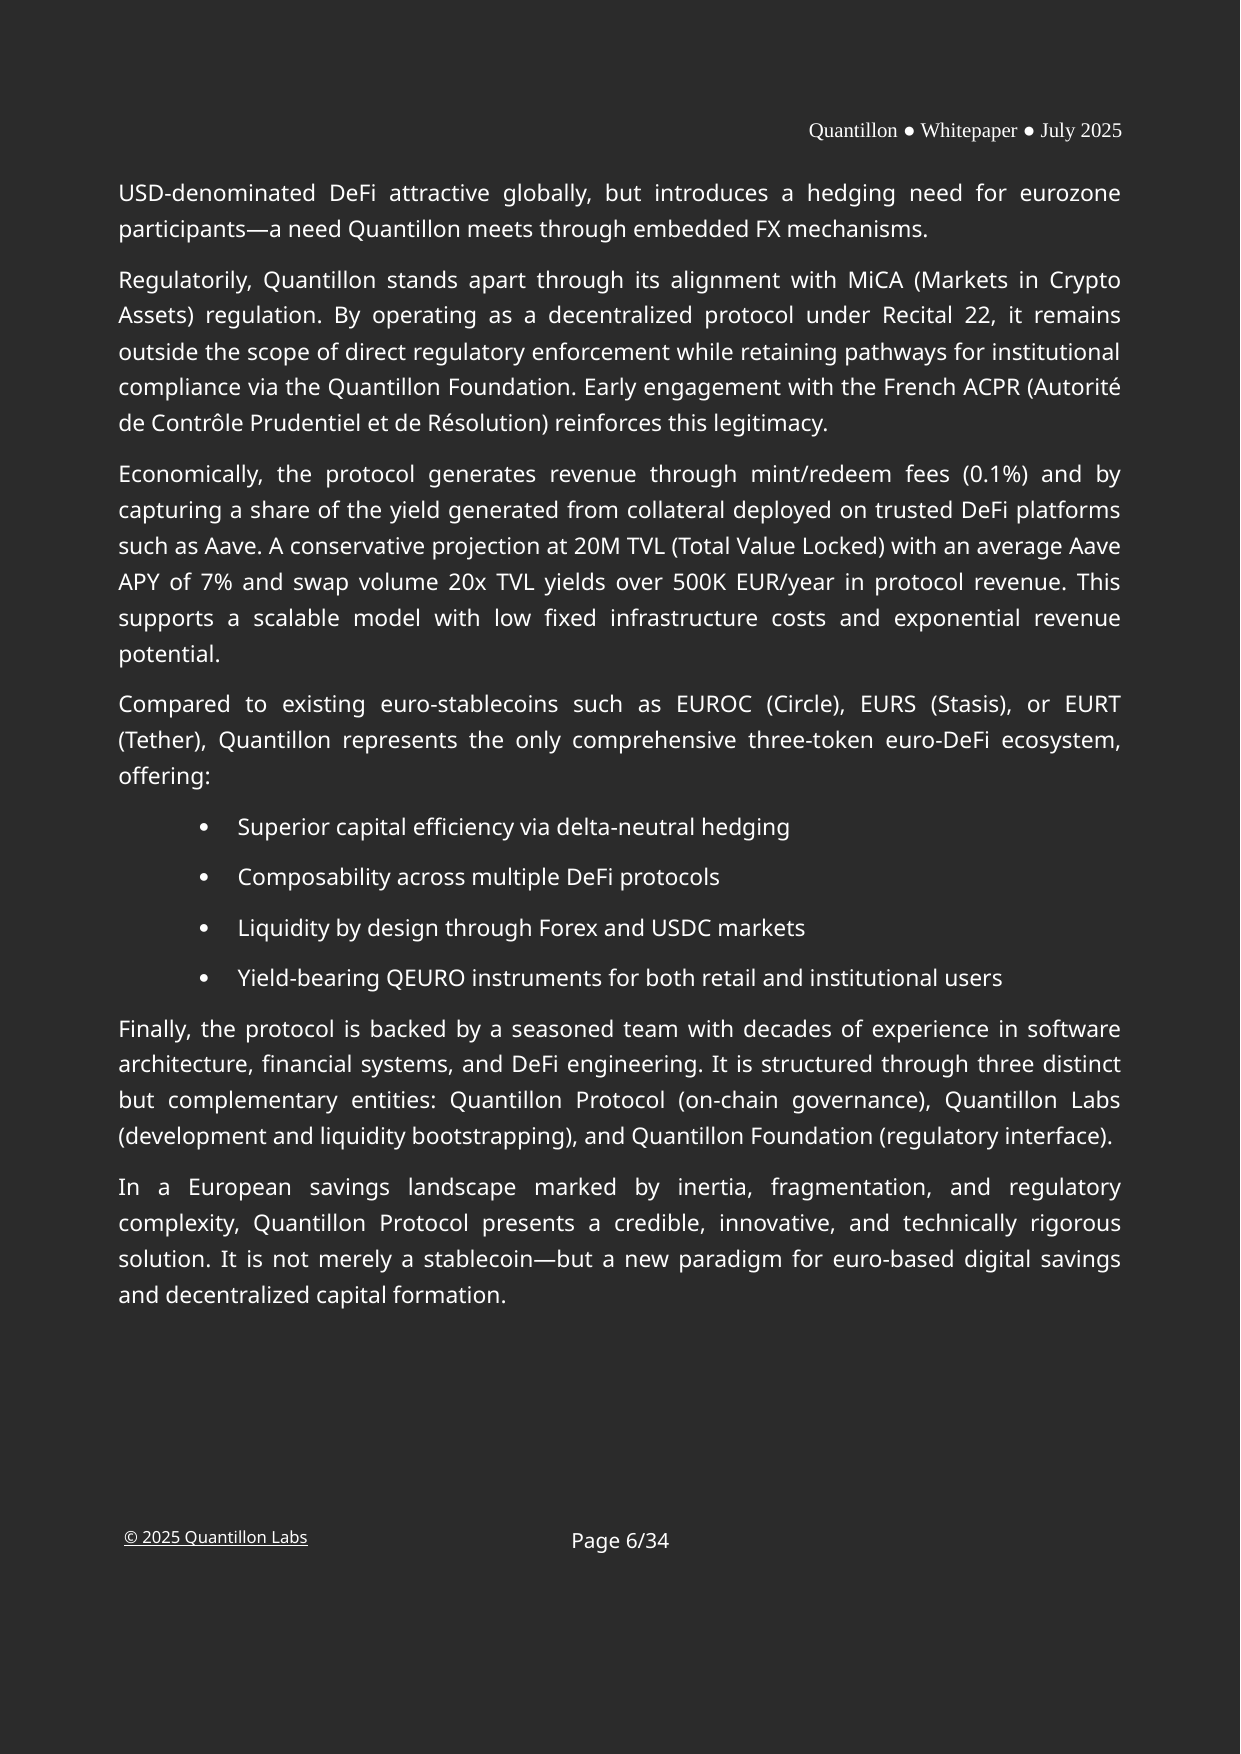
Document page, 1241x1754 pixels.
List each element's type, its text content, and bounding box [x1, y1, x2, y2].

list Liquidity by design through Forex and USDC markets [200, 911, 1122, 943]
text Finally, the protocol is backed by a seasoned team with decades of experience in software architecture, financial systems, and DeFi engineering. It is structured through three distinct but complementary entities: Quantillon Protocol (on-chain governance), Quantillon Labs (development and liquidity bootstrapping), and Quantillon Foundation (regulatory interface). [118, 1012, 1122, 1152]
list Yield-bearing QEURO instruments for both retail and institutional users [200, 962, 1122, 993]
text Regulatorily, Quantillon stands apart through its alignment with MiCA (Markets in Crypto Assets) regulation. By operating as a decentralized protocol under Recital 22, it remains outside the scope of direct regulatory enforcement while retaining pathways for institutional compliance via the Quantillon Foundation. Early engagement with the French ACPR (Autorité de Contrôle Prudentiel et de Résolution) reinforces this legitimacy. [118, 263, 1122, 438]
text Compared to existing euro-stablecoins such as EUROC (Circle), EURS (Stasis), or EURT (Tether), Quantillon represents the only comprehensive three-token euro-DeFi ecosystem, offering: [118, 688, 1122, 791]
list Superior capital efficiency via delta-neutral hedging [200, 810, 1122, 842]
text USD-denominated DeFi attractive globally, but introduces a hedging need for eurozone participants—a need Quantillon meets through embedded FX mechanisms. [118, 177, 1122, 244]
list Composability across multiple DeFi protocols [200, 861, 1122, 892]
text In a European savings landscape marked by inertia, fragmentation, and regulatory complexity, Quantillon Protocol presents a credible, innovative, and technically rigorous solution. It is not merely a stablecoin—but a new paradigm for euro-based digital savings and decentralized capital formation. [118, 1171, 1122, 1310]
text Economically, the protocol generates revenue through mint/redeem fees (0.1%) and by capturing a share of the yield generated from collateral deployed on trusted DeFi platforms such as Aave. A conservative projection at 20M TVL (Total Value Locked) with an average Aave APY of 7% and swap volume 20x TVL yields over 500K EUR/year in protocol revenue. This supports a scalable model with low fixed infrastructure costs and exponential revenue potential. [118, 458, 1122, 669]
